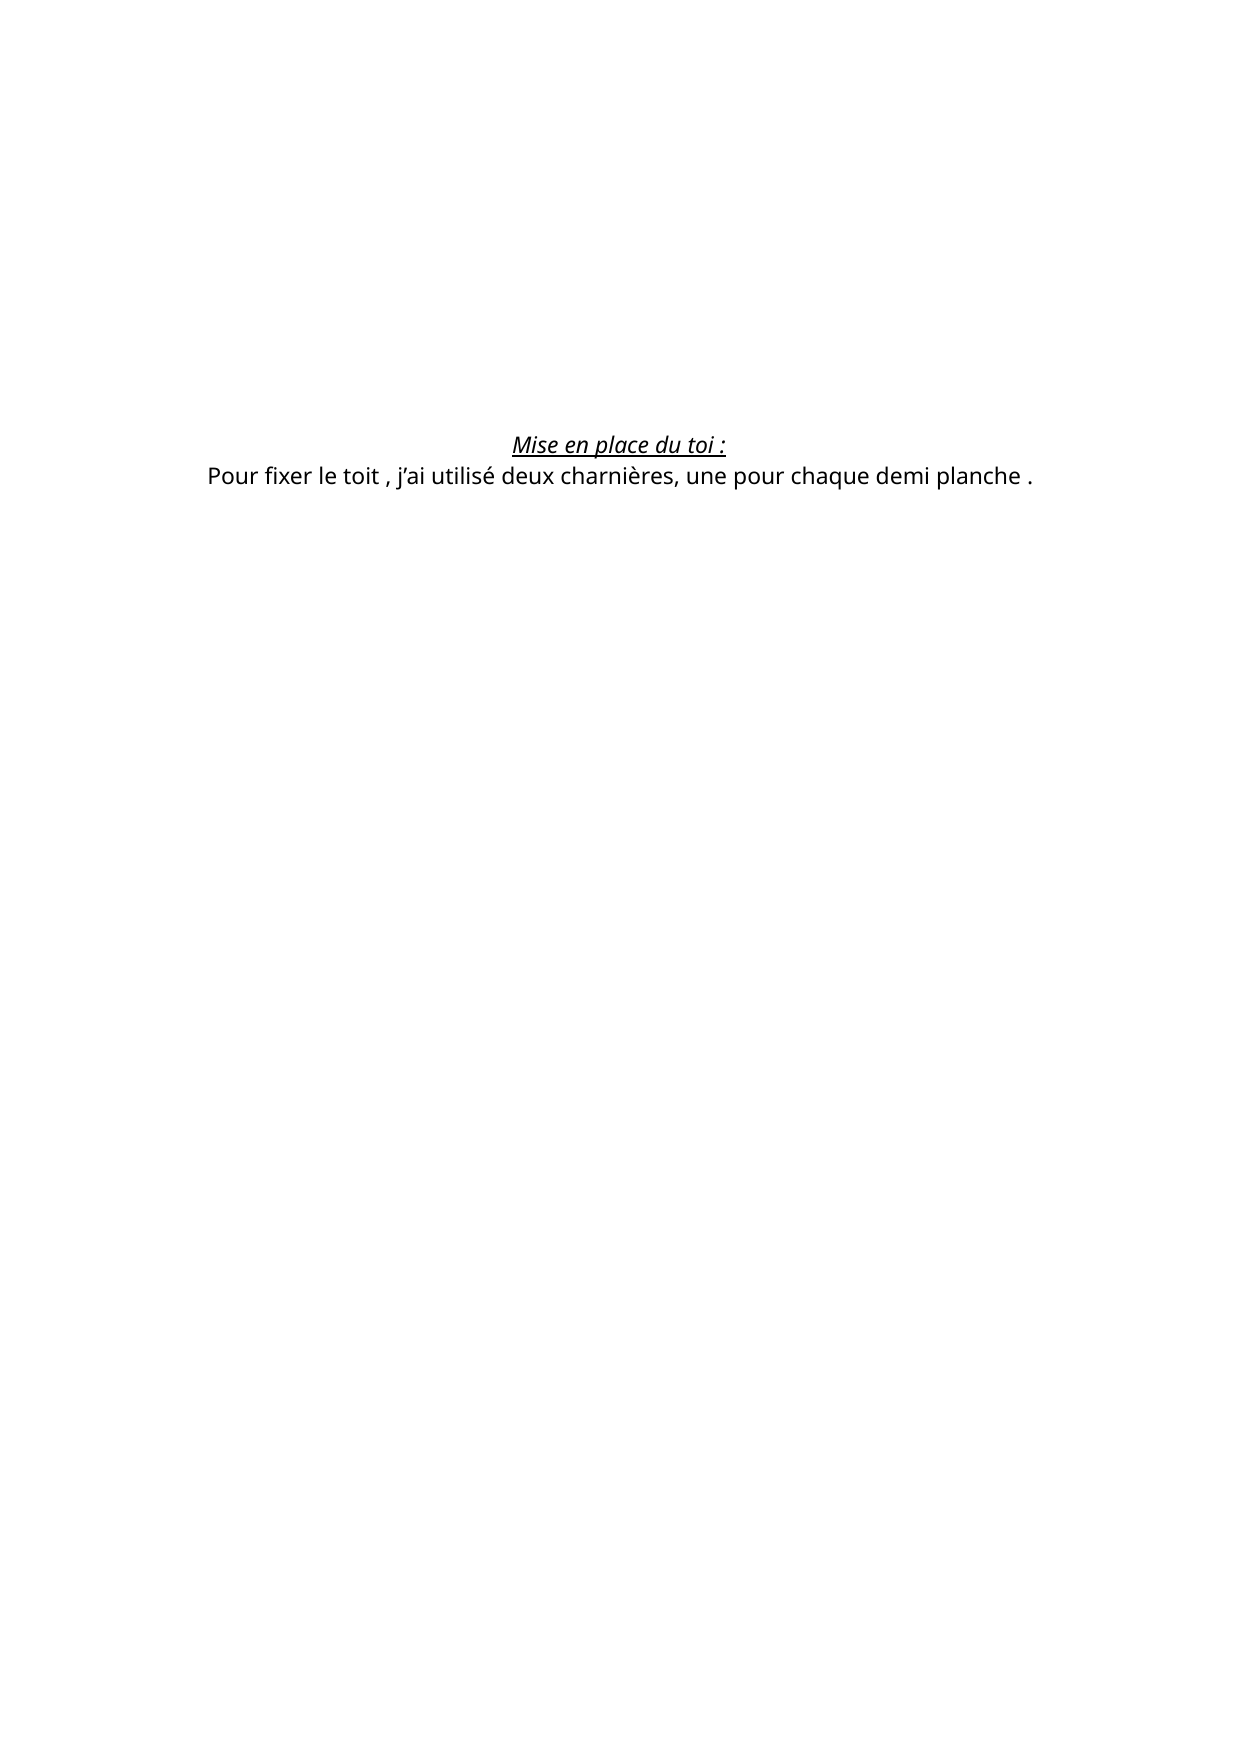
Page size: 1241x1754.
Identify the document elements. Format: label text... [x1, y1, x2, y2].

text Mise en place du toi : Pour fixer le toit , j’ai utilisé deux charnières, une pour chaque demi planche . [148, 429, 1093, 491]
